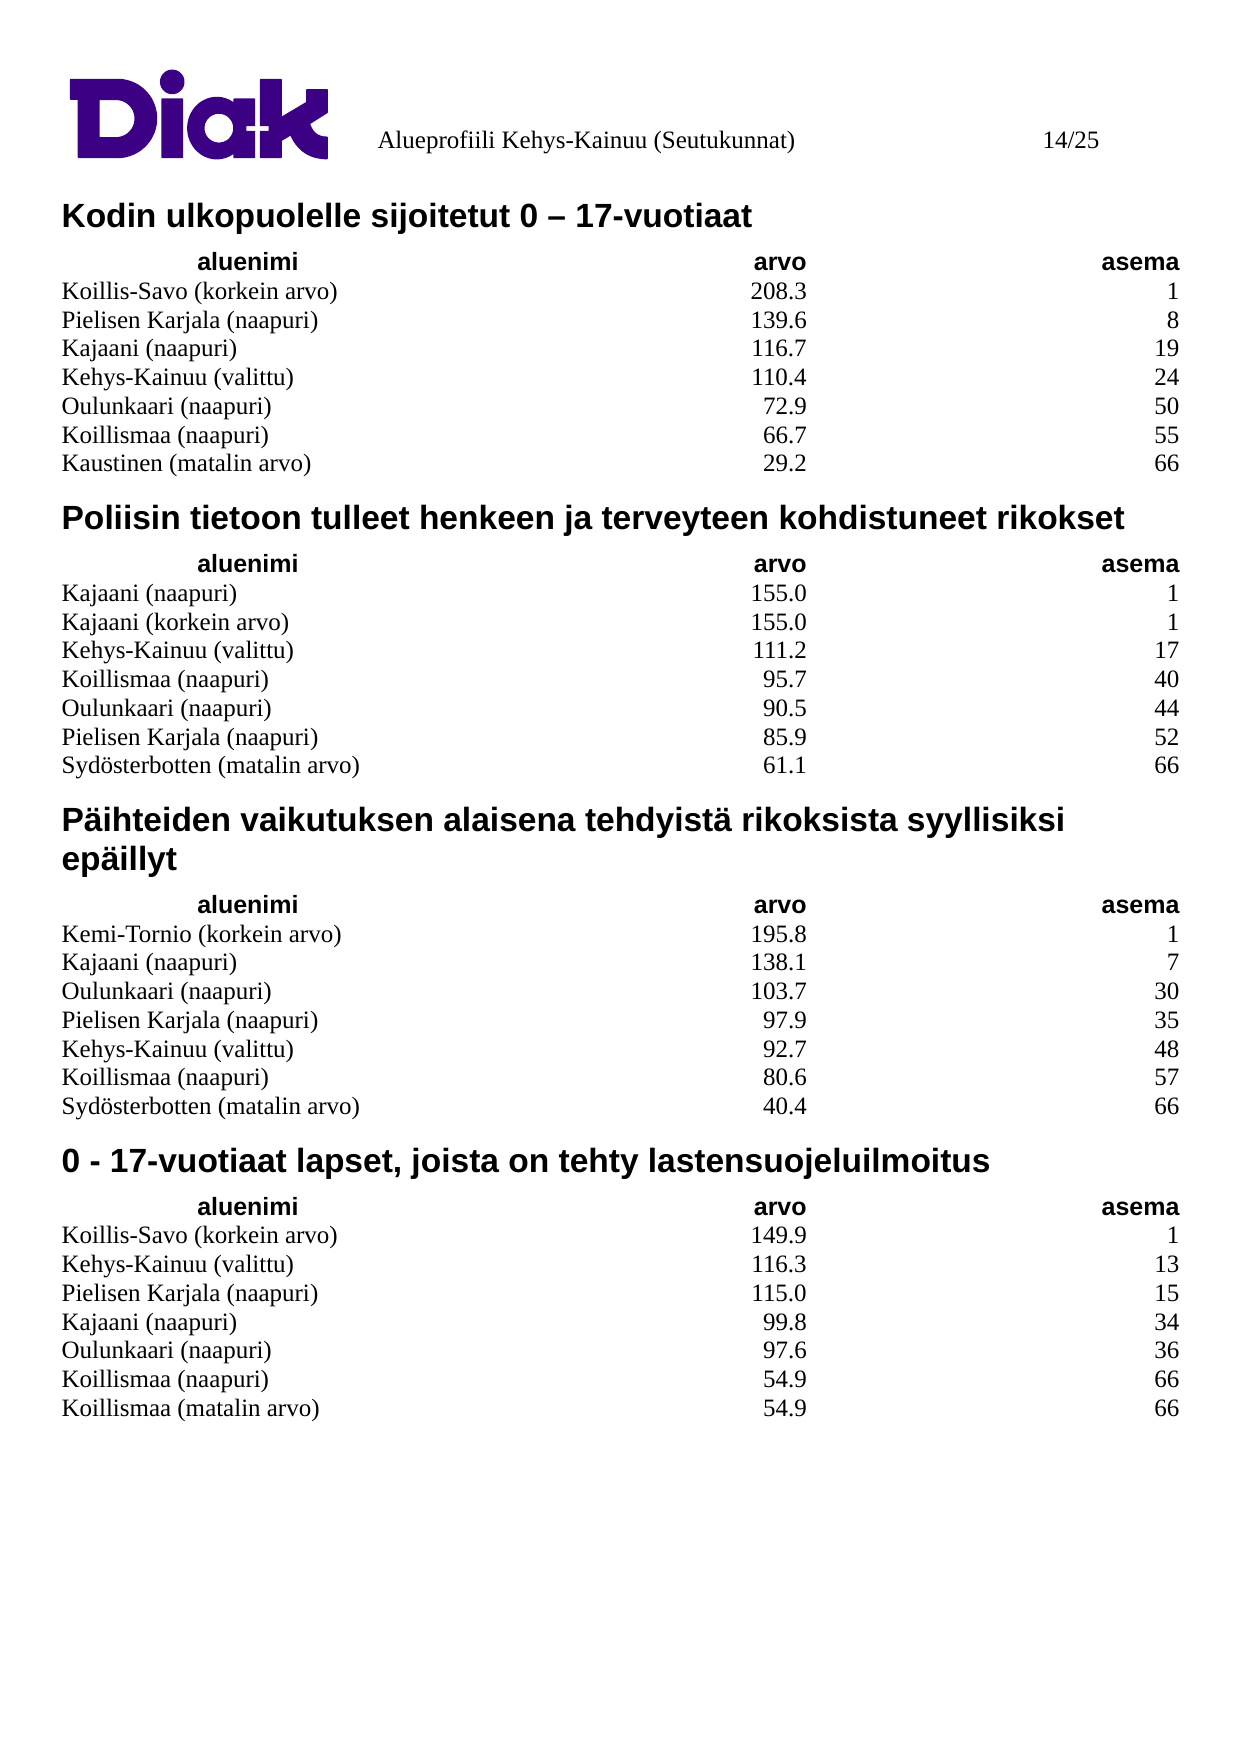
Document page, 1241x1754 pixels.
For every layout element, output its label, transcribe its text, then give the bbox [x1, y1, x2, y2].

table_cell 54.9 [434, 1393, 806, 1422]
table_cell 66 [806, 449, 1179, 477]
table_cell 30 [806, 976, 1179, 1005]
table_cell 66 [806, 1091, 1179, 1120]
table_cell 34 [806, 1307, 1179, 1336]
table_cell Kajaani (naapuri) [61, 948, 434, 976]
table_cell Kehys-Kainuu (valittu) [61, 1034, 434, 1062]
table_header asema [806, 549, 1179, 578]
table_cell 1 [806, 276, 1179, 305]
table_cell 57 [806, 1063, 1179, 1091]
table_cell 116.3 [434, 1249, 806, 1278]
table_cell 7 [806, 948, 1179, 976]
table_cell 155.0 [434, 578, 806, 607]
table_cell Koillis-Savo (korkein arvo) [61, 276, 434, 305]
table_cell 17 [806, 636, 1179, 664]
table_cell 66.7 [434, 420, 806, 448]
table_cell Kajaani (naapuri) [61, 1307, 434, 1336]
table_cell Pielisen Karjala (naapuri) [61, 305, 434, 333]
table_cell 1 [806, 1221, 1179, 1249]
table_cell 103.7 [434, 976, 806, 1005]
table_cell Koillismaa (naapuri) [61, 664, 434, 693]
table_cell 115.0 [434, 1278, 806, 1307]
table_cell Oulunkaari (naapuri) [61, 693, 434, 722]
table_cell 44 [806, 693, 1179, 722]
table_cell Kehys-Kainuu (valittu) [61, 636, 434, 664]
table_cell 24 [806, 362, 1179, 391]
table_cell 80.6 [434, 1063, 806, 1091]
table_cell 90.5 [434, 693, 806, 722]
table_cell 97.9 [434, 1005, 806, 1034]
table_cell Oulunkaari (naapuri) [61, 1336, 434, 1364]
subtitle Kodin ulkopuolelle sijoitetut 0 – 17-vuotiaat [61, 196, 1179, 235]
table_cell 55 [806, 420, 1179, 448]
table_cell Sydösterbotten (matalin arvo) [61, 751, 434, 779]
table_cell 72.9 [434, 391, 806, 420]
table_cell 36 [806, 1336, 1179, 1364]
table_cell 66 [806, 1393, 1179, 1422]
table_cell 40.4 [434, 1091, 806, 1120]
table_cell 149.9 [434, 1221, 806, 1249]
subtitle 0 - 17-vuotiaat lapset, joista on tehty lastensuojeluilmoitus [61, 1141, 1179, 1179]
table_cell Pielisen Karjala (naapuri) [61, 1005, 434, 1034]
table_cell Pielisen Karjala (naapuri) [61, 722, 434, 751]
table_cell 111.2 [434, 636, 806, 664]
table_cell 138.1 [434, 948, 806, 976]
table_cell 50 [806, 391, 1179, 420]
table_header arvo [434, 890, 806, 919]
table_cell Kajaani (naapuri) [61, 334, 434, 362]
table_header aluenimi [61, 1192, 434, 1221]
table_cell 97.6 [434, 1336, 806, 1364]
table_cell 54.9 [434, 1364, 806, 1393]
table_cell 85.9 [434, 722, 806, 751]
table_cell 208.3 [434, 276, 806, 305]
table_header aluenimi [61, 890, 434, 919]
table_cell 92.7 [434, 1034, 806, 1062]
table_cell 13 [806, 1249, 1179, 1278]
table_header aluenimi [61, 549, 434, 578]
table_cell Sydösterbotten (matalin arvo) [61, 1091, 434, 1120]
table_cell Koillis-Savo (korkein arvo) [61, 1221, 434, 1249]
subtitle Päihteiden vaikutuksen alaisena tehdyistä rikoksista syyllisiksi epäillyt [61, 800, 1179, 877]
table_header asema [806, 890, 1179, 919]
table_cell Kajaani (korkein arvo) [61, 607, 434, 636]
table_cell Oulunkaari (naapuri) [61, 391, 434, 420]
table_cell 19 [806, 334, 1179, 362]
table_cell 155.0 [434, 607, 806, 636]
table_header asema [806, 247, 1179, 276]
table_cell 61.1 [434, 751, 806, 779]
table_cell Kemi-Tornio (korkein arvo) [61, 919, 434, 947]
table_cell Kehys-Kainuu (valittu) [61, 362, 434, 391]
table_header aluenimi [61, 247, 434, 276]
table_cell 8 [806, 305, 1179, 333]
table_cell 99.8 [434, 1307, 806, 1336]
table_cell Oulunkaari (naapuri) [61, 976, 434, 1005]
table_cell 1 [806, 578, 1179, 607]
table_cell 95.7 [434, 664, 806, 693]
table_header arvo [434, 247, 806, 276]
table_cell Pielisen Karjala (naapuri) [61, 1278, 434, 1307]
table_cell Koillismaa (matalin arvo) [61, 1393, 434, 1422]
table_cell 40 [806, 664, 1179, 693]
table_cell 29.2 [434, 449, 806, 477]
table_cell 139.6 [434, 305, 806, 333]
table_cell Koillismaa (naapuri) [61, 1063, 434, 1091]
subtitle Poliisin tietoon tulleet henkeen ja terveyteen kohdistuneet rikokset [61, 498, 1179, 537]
table_cell 48 [806, 1034, 1179, 1062]
table_cell Koillismaa (naapuri) [61, 420, 434, 448]
table_cell 66 [806, 1364, 1179, 1393]
table_cell 195.8 [434, 919, 806, 947]
table_cell Kaustinen (matalin arvo) [61, 449, 434, 477]
table_header arvo [434, 1192, 806, 1221]
table_cell 116.7 [434, 334, 806, 362]
table_header asema [806, 1192, 1179, 1221]
table_cell 15 [806, 1278, 1179, 1307]
table_cell 35 [806, 1005, 1179, 1034]
table_cell 1 [806, 919, 1179, 947]
table_cell Koillismaa (naapuri) [61, 1364, 434, 1393]
table_cell Kehys-Kainuu (valittu) [61, 1249, 434, 1278]
table_cell 66 [806, 751, 1179, 779]
table_cell Kajaani (naapuri) [61, 578, 434, 607]
table_cell 110.4 [434, 362, 806, 391]
table_cell 52 [806, 722, 1179, 751]
table_header arvo [434, 549, 806, 578]
table_cell 1 [806, 607, 1179, 636]
